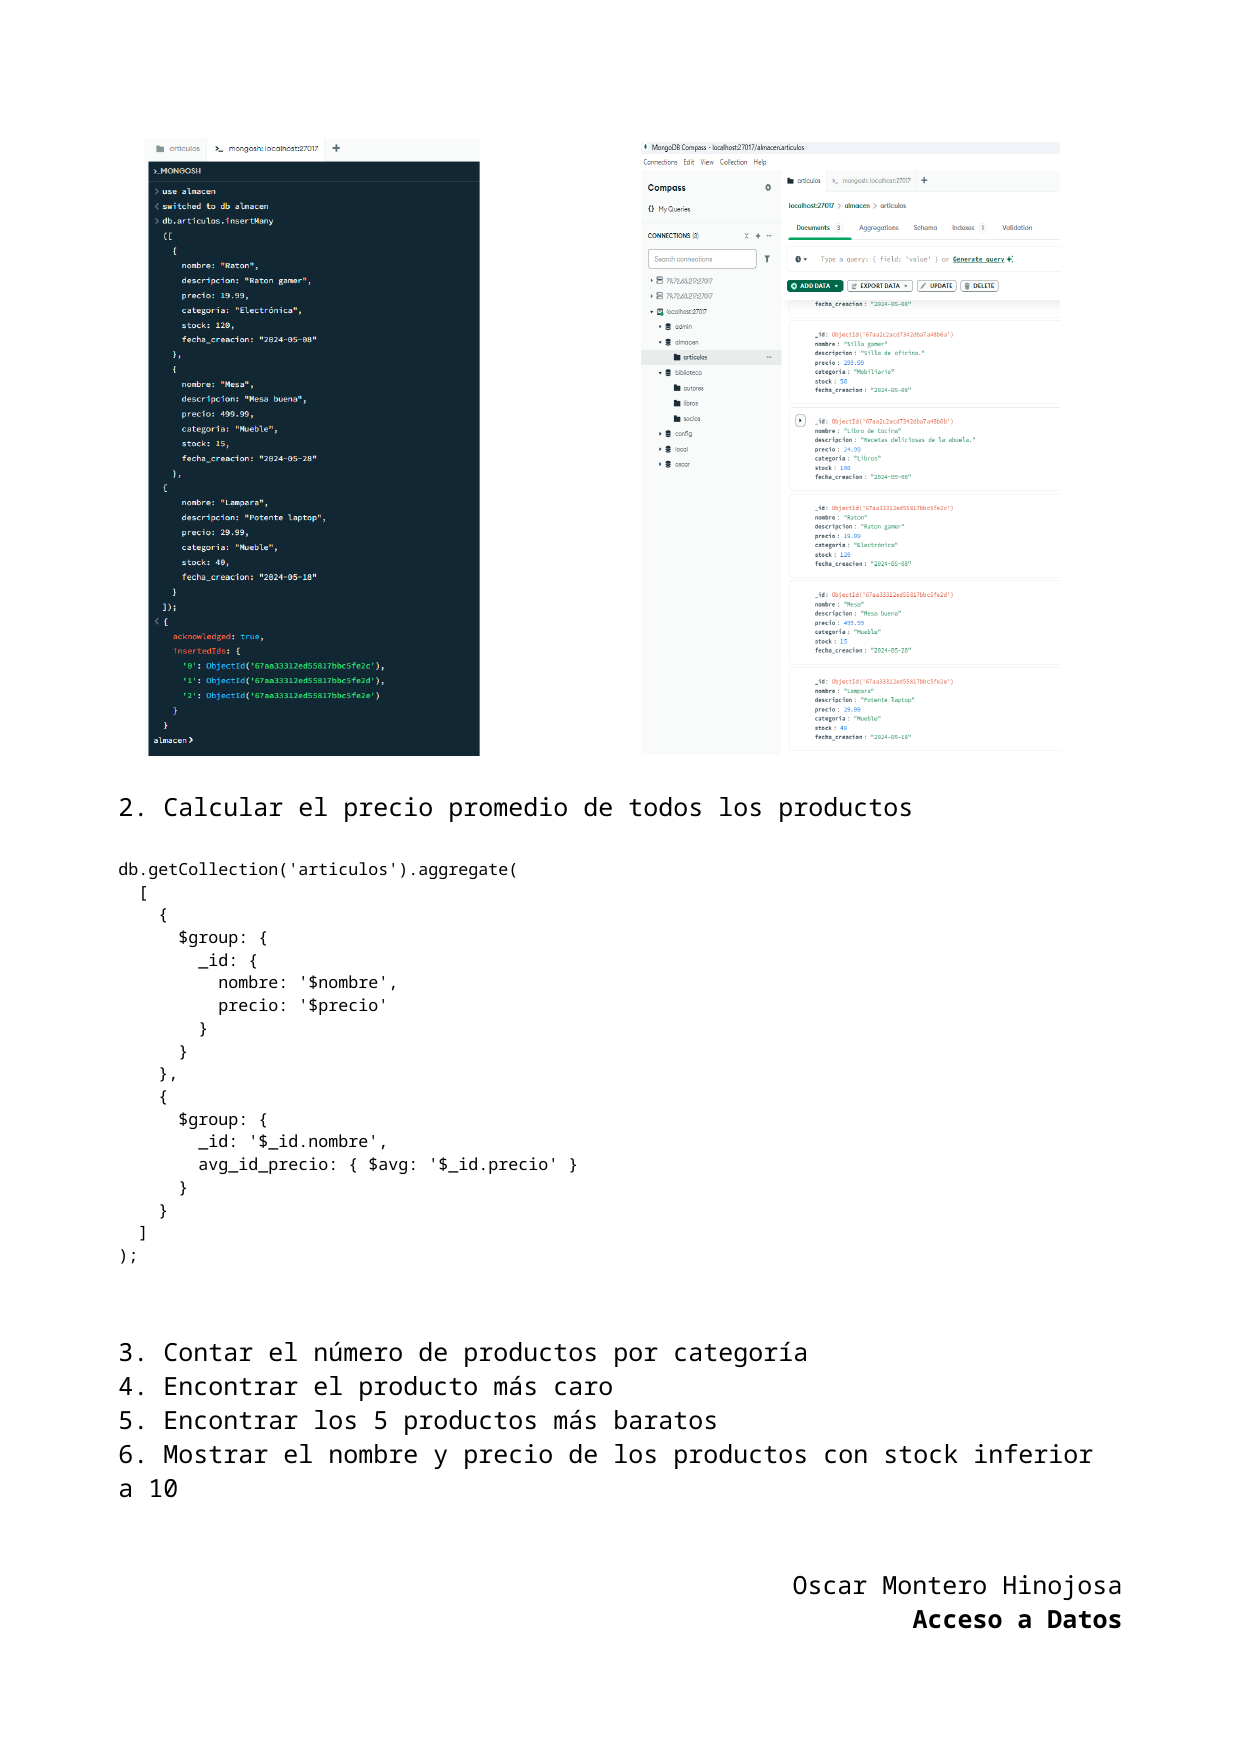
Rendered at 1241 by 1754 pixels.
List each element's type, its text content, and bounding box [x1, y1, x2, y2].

text $group: { [118, 1107, 1122, 1130]
text [ [118, 880, 1122, 903]
text ); [118, 1244, 1122, 1266]
text { [118, 903, 1122, 926]
text } [118, 1198, 1122, 1221]
text } [118, 1039, 1122, 1062]
text _id: '$_id.nombre', [118, 1130, 1122, 1153]
text 2. Calcular el precio promedio de todos los productos [118, 789, 1122, 823]
text ] [118, 1221, 1122, 1244]
text precio: '$precio' [118, 994, 1122, 1017]
text 5. Encontrar los 5 productos más baratos [118, 1403, 1122, 1437]
text $group: { [118, 926, 1122, 948]
text _id: { [118, 948, 1122, 971]
text { [118, 1085, 1122, 1107]
text } [118, 1176, 1122, 1198]
text }, [118, 1062, 1122, 1085]
picture [641, 142, 1061, 755]
text db.getCollection('articulos').aggregate( [118, 858, 1122, 880]
text avg_id_precio: { $avg: '$_id.precio' } [118, 1153, 1122, 1176]
picture [144, 138, 480, 756]
text 3. Contar el número de productos por categoría [118, 1334, 1122, 1368]
text } [118, 1017, 1122, 1039]
text 6. Mostrar el nombre y precio de los productos con stock inferior a 10 [118, 1437, 1122, 1505]
text nombre: '$nombre', [118, 971, 1122, 994]
text 4. Encontrar el producto más caro [118, 1368, 1122, 1403]
